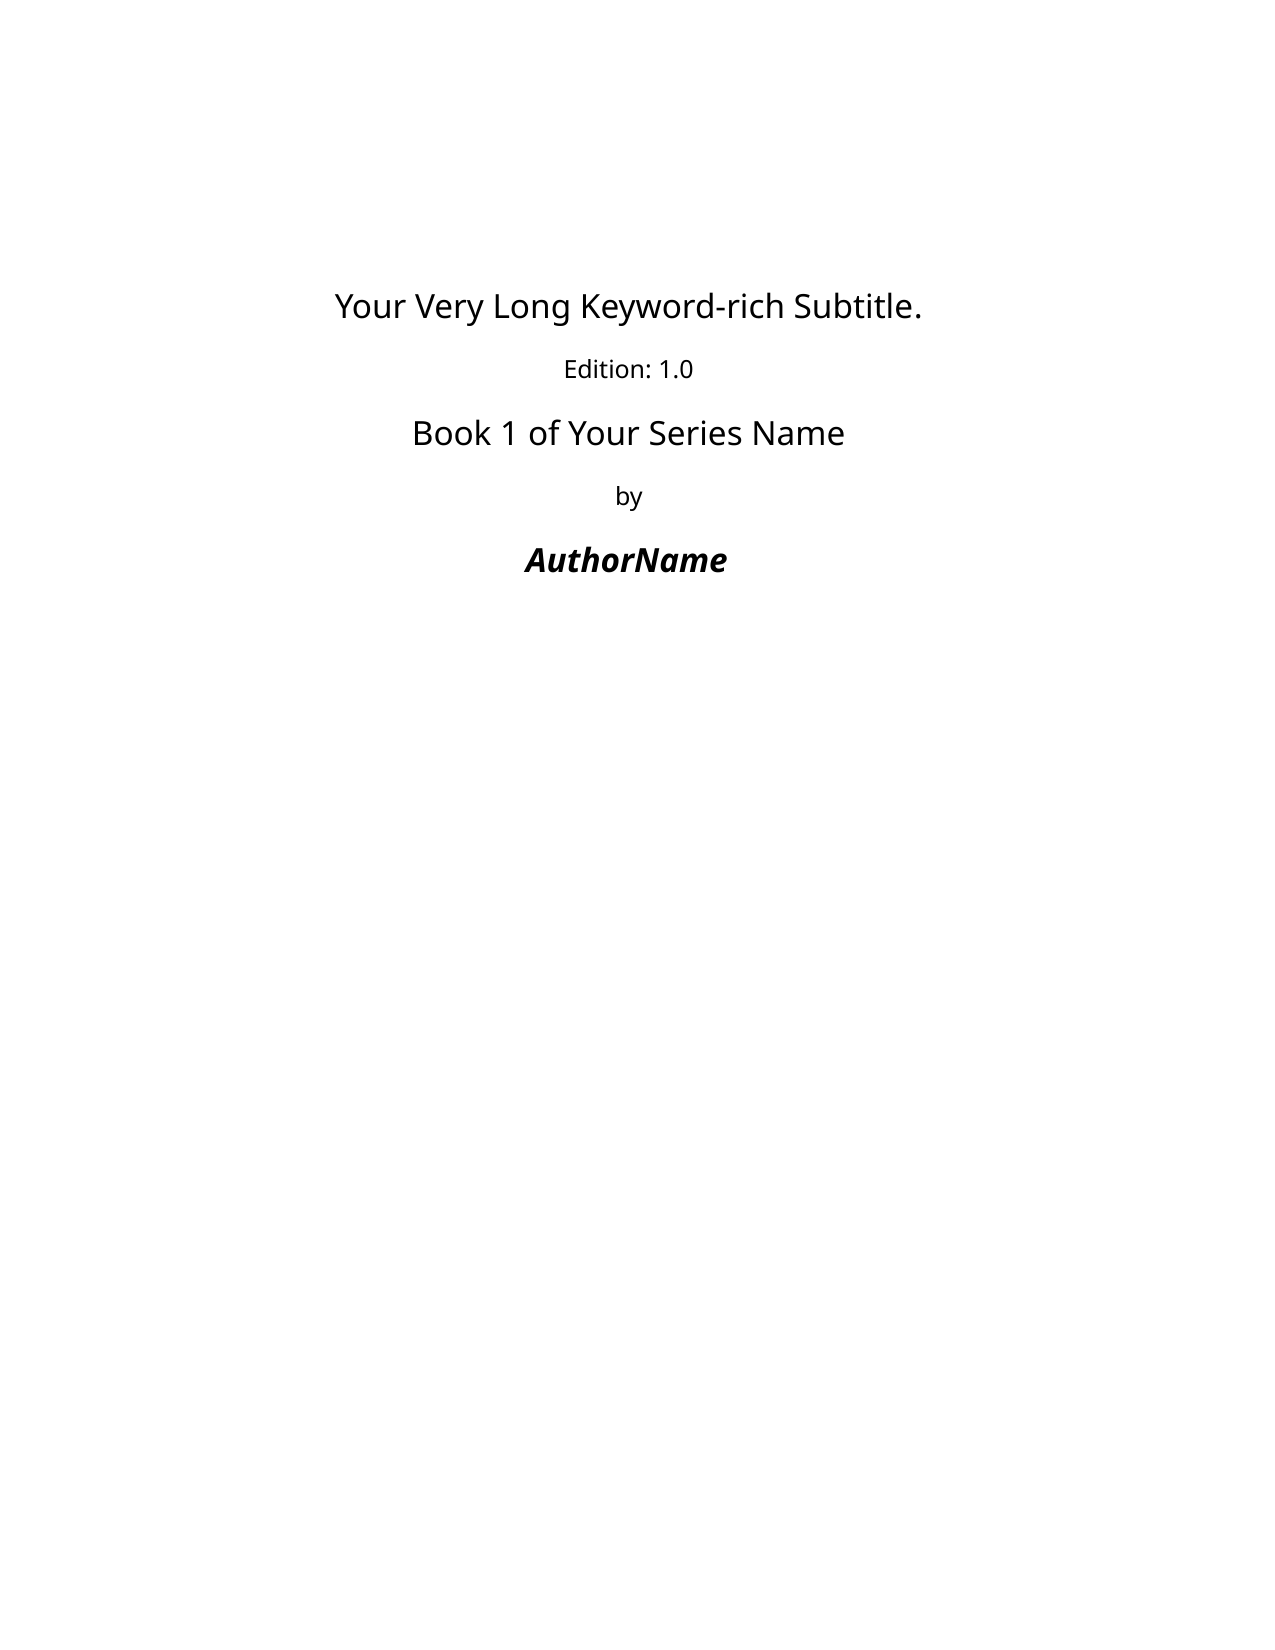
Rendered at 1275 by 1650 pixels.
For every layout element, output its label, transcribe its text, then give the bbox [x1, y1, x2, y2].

text Edition: 1.0 [94, 352, 1162, 386]
text Book 1 of Your Series Name [94, 410, 1162, 455]
subtitle Your Very Long Keyword-rich Subtitle. [94, 283, 1162, 328]
text AuthorName [94, 537, 1162, 582]
text by [94, 479, 1162, 513]
